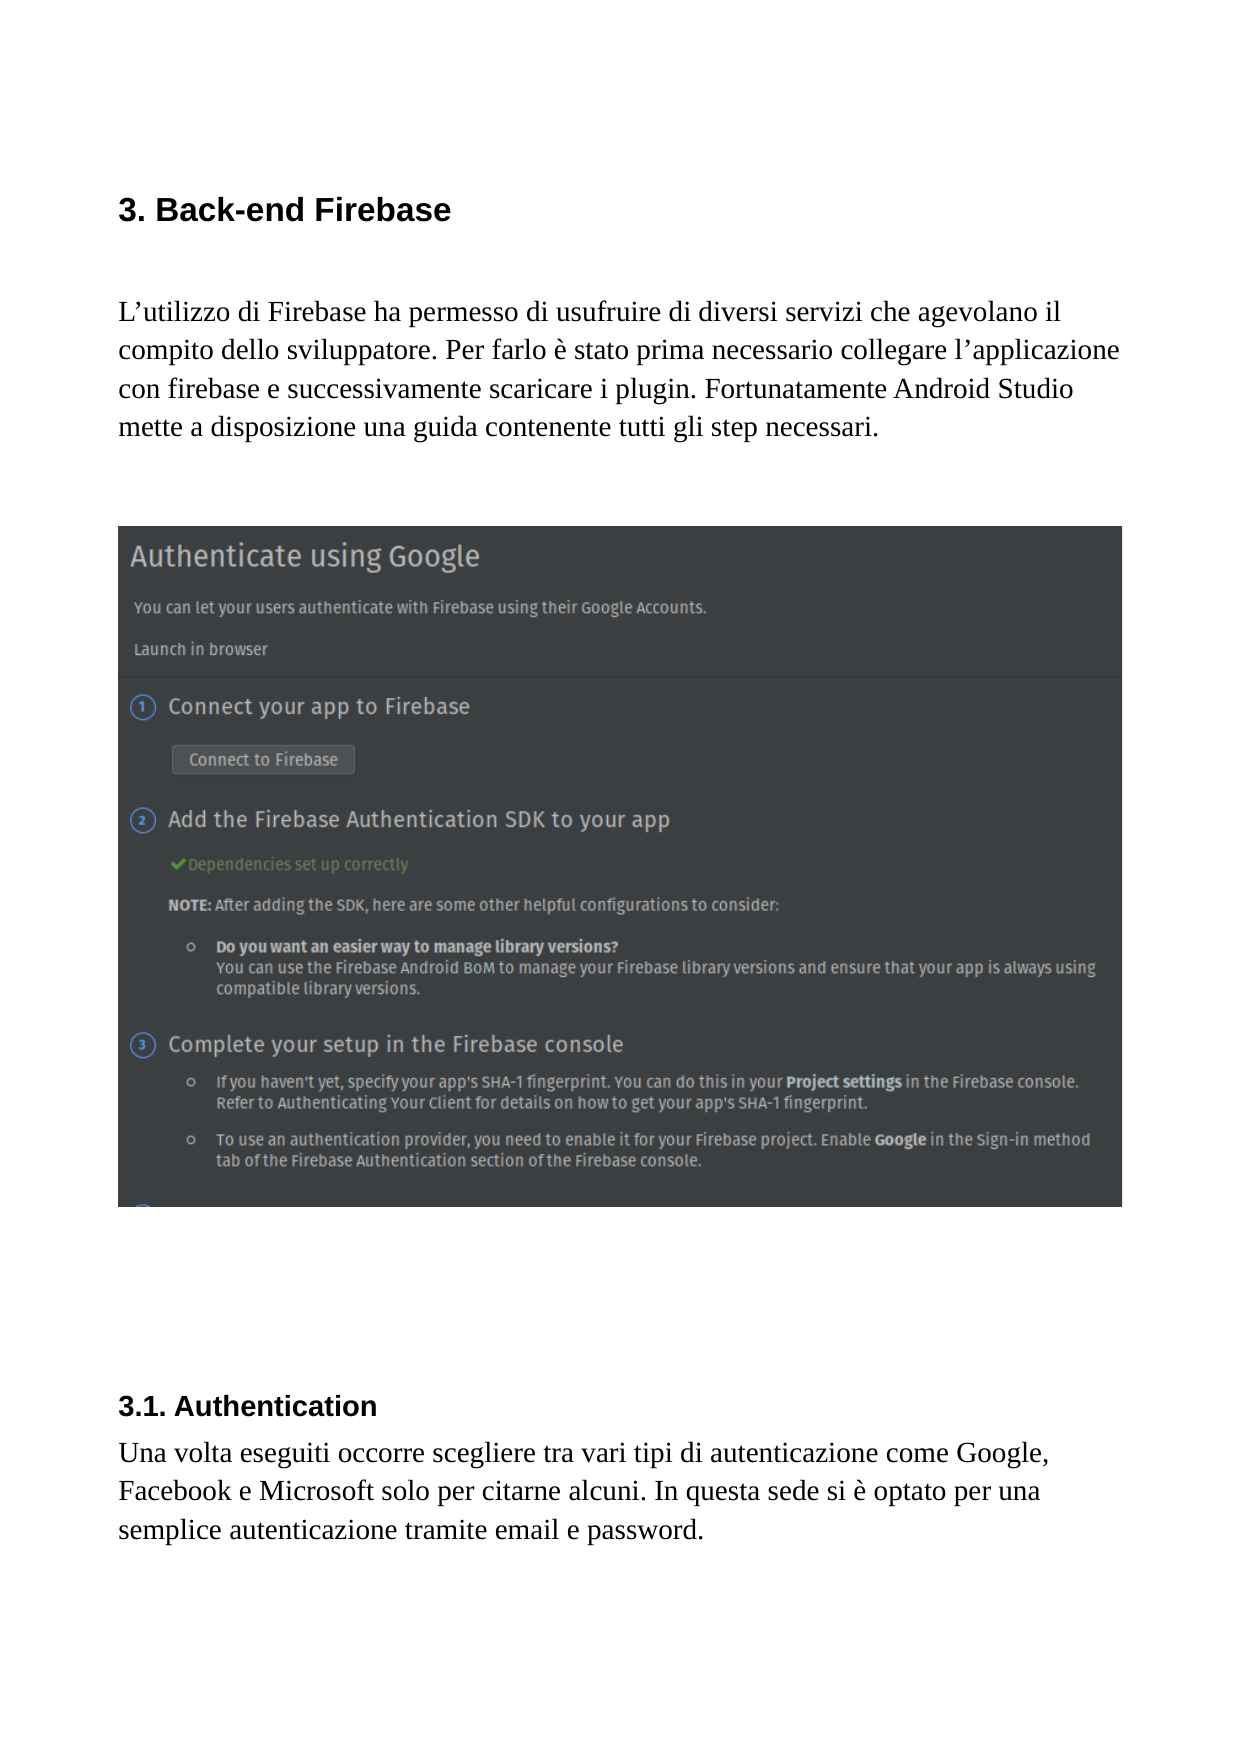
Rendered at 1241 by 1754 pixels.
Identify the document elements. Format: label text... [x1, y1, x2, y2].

picture [118, 526, 1123, 1207]
text L’utilizzo di Firebase ha permesso di usufruire di diversi servizi che agevolano il compito dello sviluppatore. Per farlo è stato prima necessario collegare l’applicazione con firebase e successivamente scaricare i plugin. Fortunatamente Android Studio mette a disposizione una guida contenente tutti gli step necessari. [118, 294, 1122, 443]
subtitle 3.1. Authentication [118, 1389, 1122, 1422]
text Una volta eseguiti occorre scegliere tra vari tipi di autenticazione come Google, Facebook e Microsoft solo per citarne alcuni. In questa sede si è optato per una semplice autenticazione tramite email e password. [118, 1435, 1122, 1546]
subtitle 3. Back-end Firebase [118, 190, 1122, 228]
